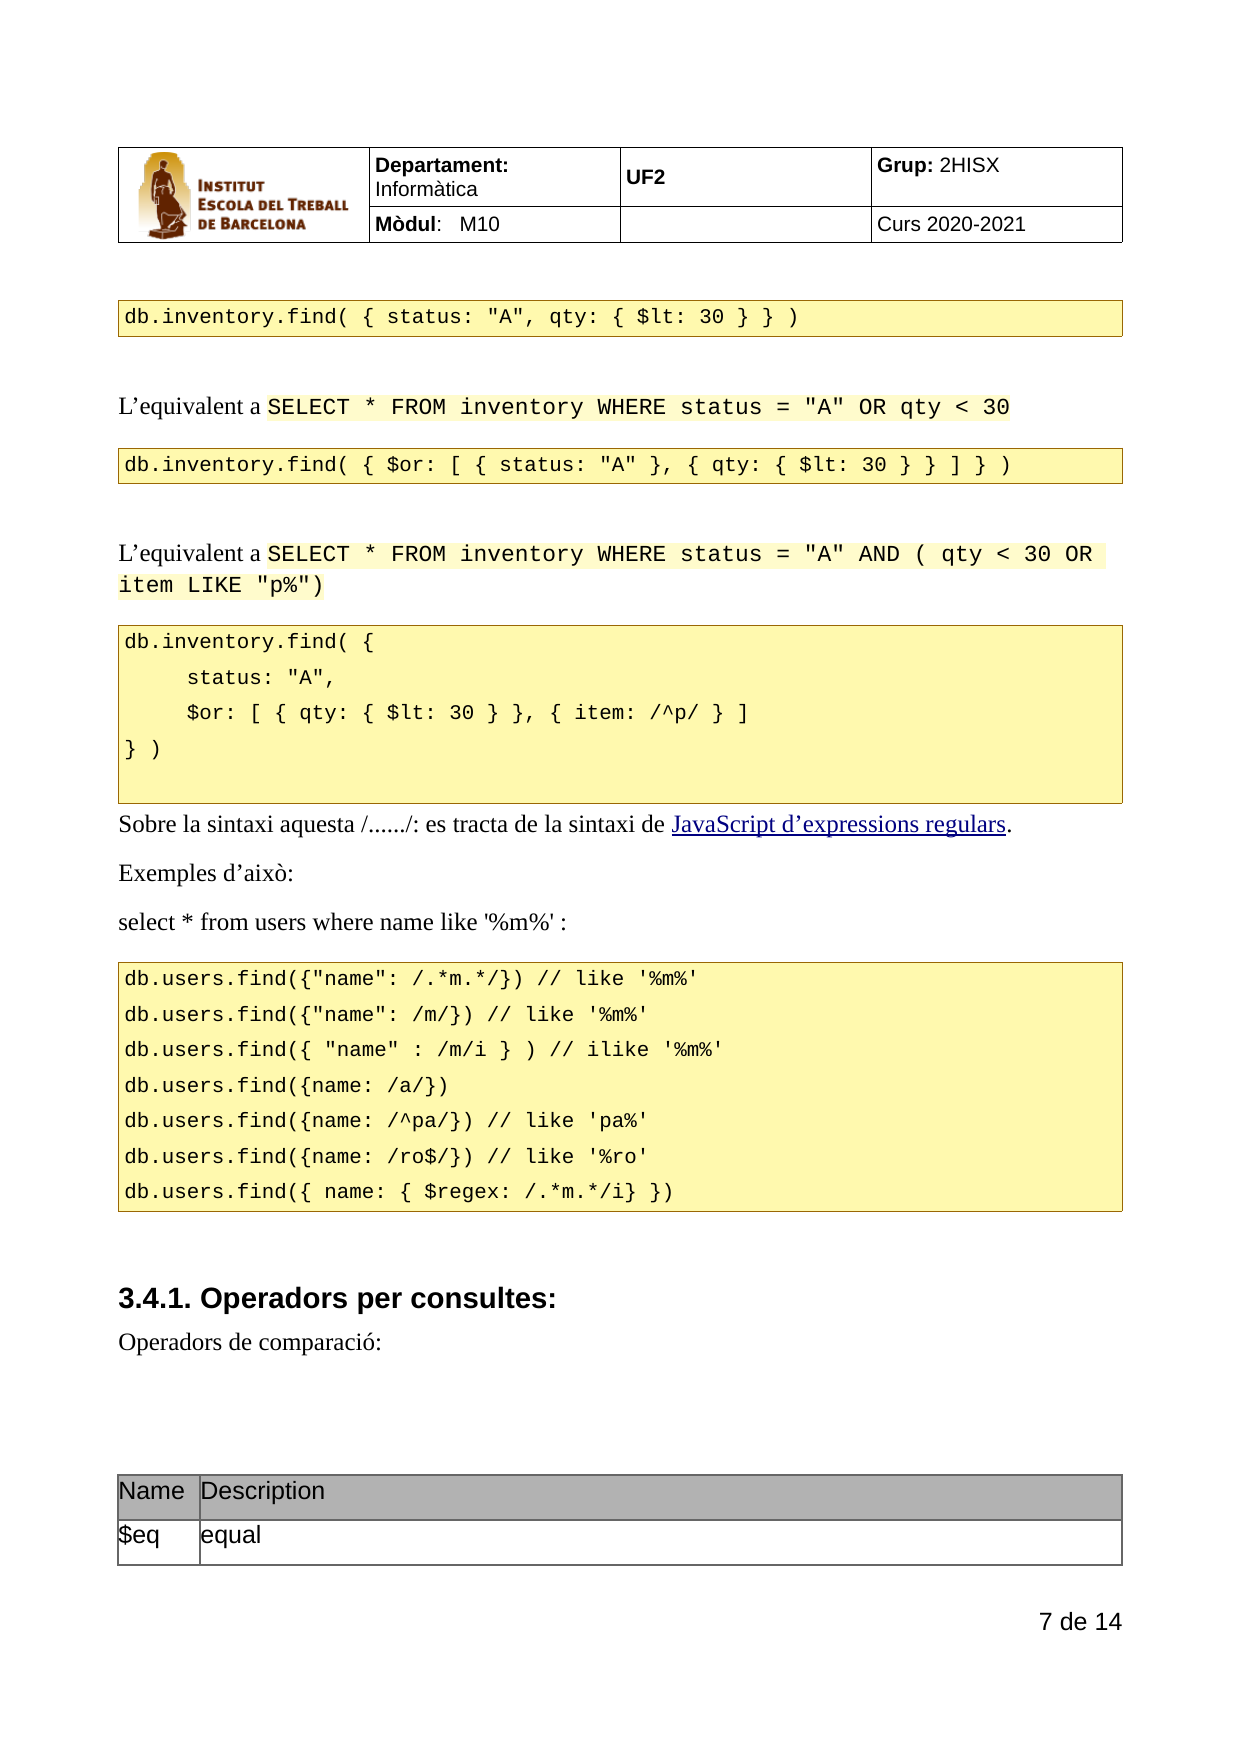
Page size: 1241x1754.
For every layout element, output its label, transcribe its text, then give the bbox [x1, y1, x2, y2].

text Exemples d’això: [118, 858, 1122, 887]
text db.users.find({name: /a/}) [119, 1069, 1122, 1098]
text $or: [ { qty: { $lt: 30 } }, { item: /^p/ } ] [119, 696, 1122, 726]
table_header Description [201, 1476, 1121, 1519]
picture [138, 152, 349, 240]
text db.inventory.find( { status: "A", qty: { $lt: 30 } } ) [119, 301, 1122, 336]
text Operadors de comparació: [118, 1327, 1122, 1356]
text db.users.find({name: /^pa/}) // like 'pa%' [119, 1104, 1122, 1134]
text db.users.find({name: /ro$/}) // like '%ro' [119, 1140, 1122, 1169]
text L’equivalent a SELECT * FROM inventory WHERE status = "A" OR qty < 30 [118, 391, 1122, 421]
text db.users.find({ name: { $regex: /.*m.*/i} }) [119, 1175, 1122, 1211]
text select * from users where name like '%m%' : [118, 907, 1122, 936]
text L’equivalent a SELECT * FROM inventory WHERE status = "A" AND ( qty < 30 OR item LIKE "p%") [118, 538, 1122, 600]
subtitle Operadors per consultes: [118, 1281, 1122, 1314]
text } ) [119, 732, 1122, 762]
table_header Name [119, 1476, 199, 1519]
text db.users.find({"name": /.*m.*/}) // like '%m%' [119, 963, 1122, 992]
table_cell equal [201, 1521, 1121, 1564]
text Sobre la sintaxi aquesta /....../: es tracta de la sintaxi de JavaScript d’expressions regulars. [118, 809, 1122, 838]
text db.users.find({ "name" : /m/i } ) // ilike '%m%' [119, 1033, 1122, 1063]
text db.inventory.find( { [119, 626, 1122, 655]
table_cell $eq [119, 1521, 199, 1564]
text db.inventory.find( { $or: [ { status: "A" }, { qty: { $lt: 30 } } ] } ) [119, 449, 1122, 483]
text db.users.find({"name": /m/}) // like '%m%' [119, 998, 1122, 1027]
text status: "A", [119, 661, 1122, 691]
